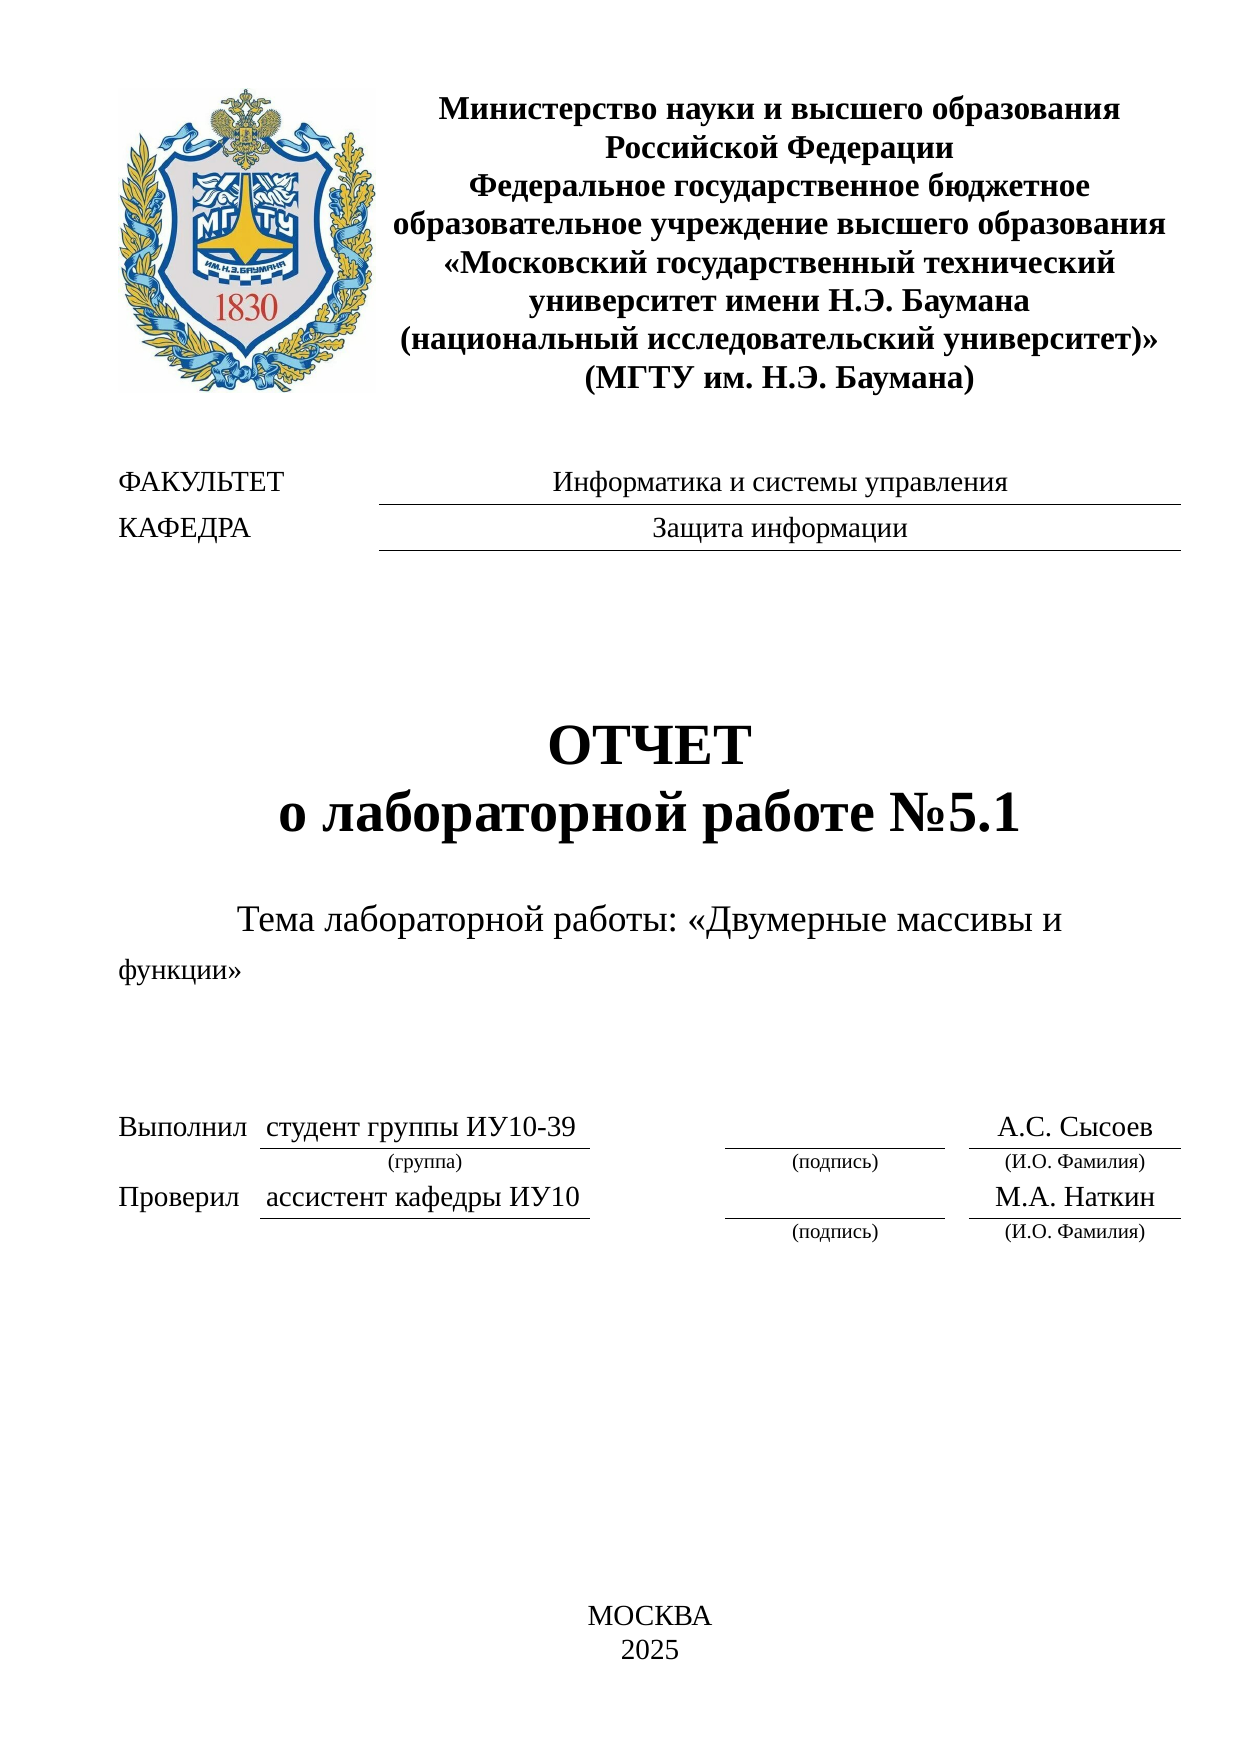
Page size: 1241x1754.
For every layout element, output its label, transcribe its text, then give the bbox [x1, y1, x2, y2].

table_cell [725, 1173, 945, 1218]
table_cell [260, 1219, 589, 1243]
table_cell ассистент кафедры ИУ10 [260, 1173, 589, 1218]
table_cell (подпись) [725, 1149, 945, 1173]
table_header А.С. Сысоев [969, 1103, 1181, 1148]
table_cell [590, 1218, 725, 1243]
table_header ФАКУЛЬТЕТ [118, 459, 379, 504]
table_header Информатика и системы управления [379, 459, 1181, 504]
table_cell [590, 1173, 725, 1218]
table_cell [590, 1148, 725, 1173]
table_cell Защита информации [379, 505, 1181, 550]
table_cell М.А. Наткин [969, 1173, 1181, 1218]
table_cell КАФЕДРА [118, 504, 379, 550]
table_cell [118, 1148, 260, 1173]
table_cell [945, 1148, 969, 1173]
table_header студент группы ИУ10-39 [260, 1103, 589, 1148]
text функции» [118, 952, 1181, 986]
table_header Выполнил [118, 1103, 260, 1148]
title ОТЧЕТ о лабораторной работе №5.1 [118, 710, 1181, 844]
table_cell [945, 1173, 969, 1218]
table_header [725, 1103, 945, 1148]
table_header [945, 1103, 969, 1148]
table_cell (подпись) [725, 1219, 945, 1243]
table_cell [945, 1218, 969, 1243]
table_cell (группа) [260, 1149, 589, 1173]
subtitle Тема лабораторной работы: «Двумерные массивы и [118, 896, 1181, 939]
table_cell [118, 1218, 260, 1243]
table_cell Проверил [118, 1173, 260, 1218]
table_header [590, 1103, 725, 1148]
table_cell (И.О. Фамилия) [969, 1149, 1181, 1173]
picture [118, 88, 376, 393]
table_cell (И.О. Фамилия) [969, 1219, 1181, 1243]
